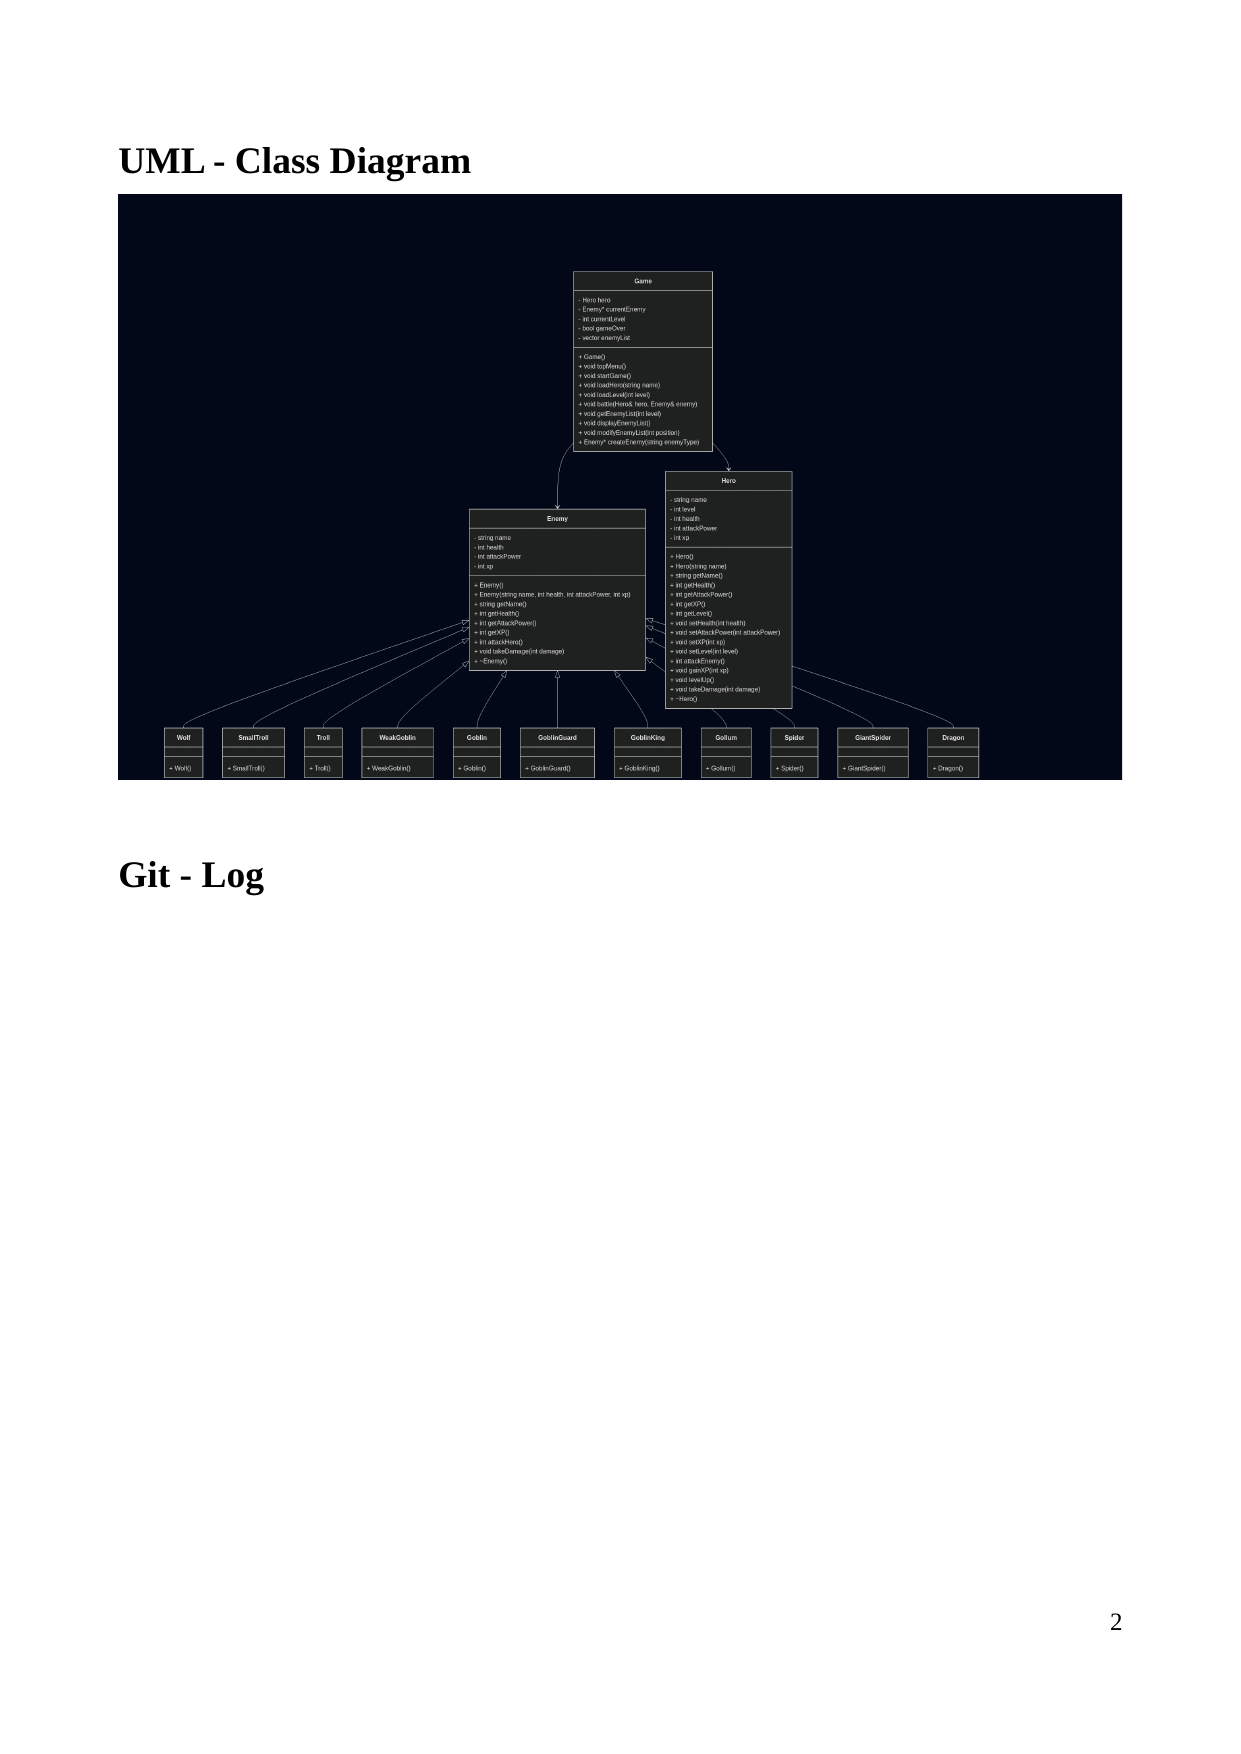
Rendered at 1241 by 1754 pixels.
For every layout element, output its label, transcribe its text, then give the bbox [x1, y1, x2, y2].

subtitle Git - Log [118, 852, 1122, 895]
subtitle UML - Class Diagram [118, 139, 1122, 182]
picture [118, 194, 1123, 780]
